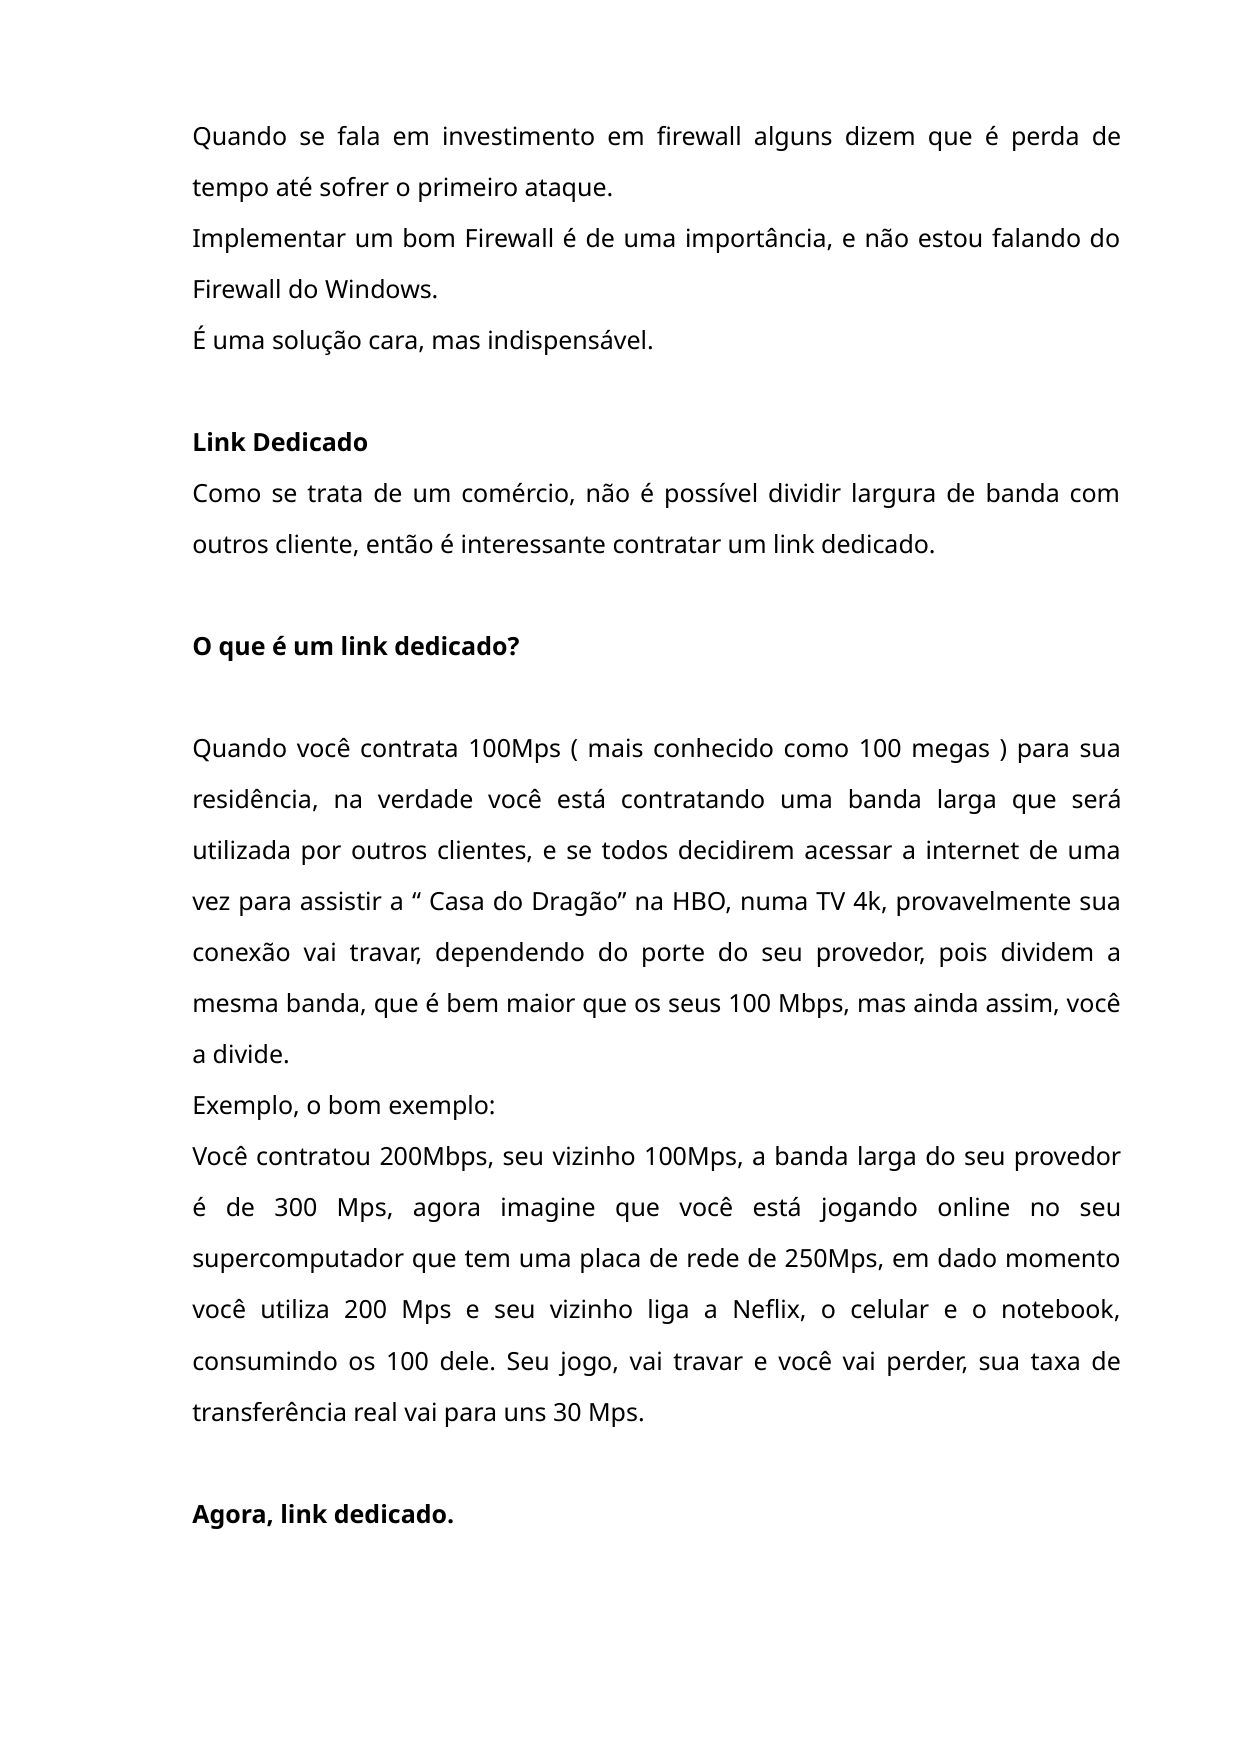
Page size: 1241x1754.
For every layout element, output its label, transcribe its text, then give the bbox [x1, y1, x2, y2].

text Você contratou 200Mbps, seu vizinho 100Mps, a banda larga do seu provedor é de 300 Mps, agora imagine que você está jogando online no seu supercomputador que tem uma placa de rede de 250Mps, em dado momento você utiliza 200 Mps e seu vizinho liga a Neflix, o celular e o notebook, consumindo os 100 dele. Seu jogo, vai travar e você vai perder, sua taxa de transferência real vai para uns 30 Mps. [192, 1139, 1122, 1428]
text Agora, link dedicado. [192, 1496, 1122, 1530]
text Link Dedicado [192, 424, 1122, 458]
text Quando se fala em investimento em firewall alguns dizem que é perda de tempo até sofrer o primeiro ataque. [192, 118, 1122, 203]
text Como se trata de um comércio, não é possível dividir largura de banda com outros cliente, então é interessante contratar um link dedicado. [192, 475, 1122, 561]
text O que é um link dedicado? [192, 628, 1122, 663]
text Implementar um bom Firewall é de uma importância, e não estou falando do Firewall do Windows. [192, 220, 1122, 305]
text Exemplo, o bom exemplo: [192, 1088, 1122, 1122]
text Quando você contrata 100Mps ( mais conhecido como 100 megas ) para sua residência, na verdade você está contratando uma banda larga que será utilizada por outros clientes, e se todos decidirem acessar a internet de uma vez para assistir a “ Casa do Dragão” na HBO, numa TV 4k, provavelmente sua conexão vai travar, dependendo do porte do seu provedor, pois dividem a mesma banda, que é bem maior que os seus 100 Mbps, mas ainda assim, você a divide. [192, 731, 1122, 1071]
text É uma solução cara, mas indispensável. [192, 322, 1122, 356]
